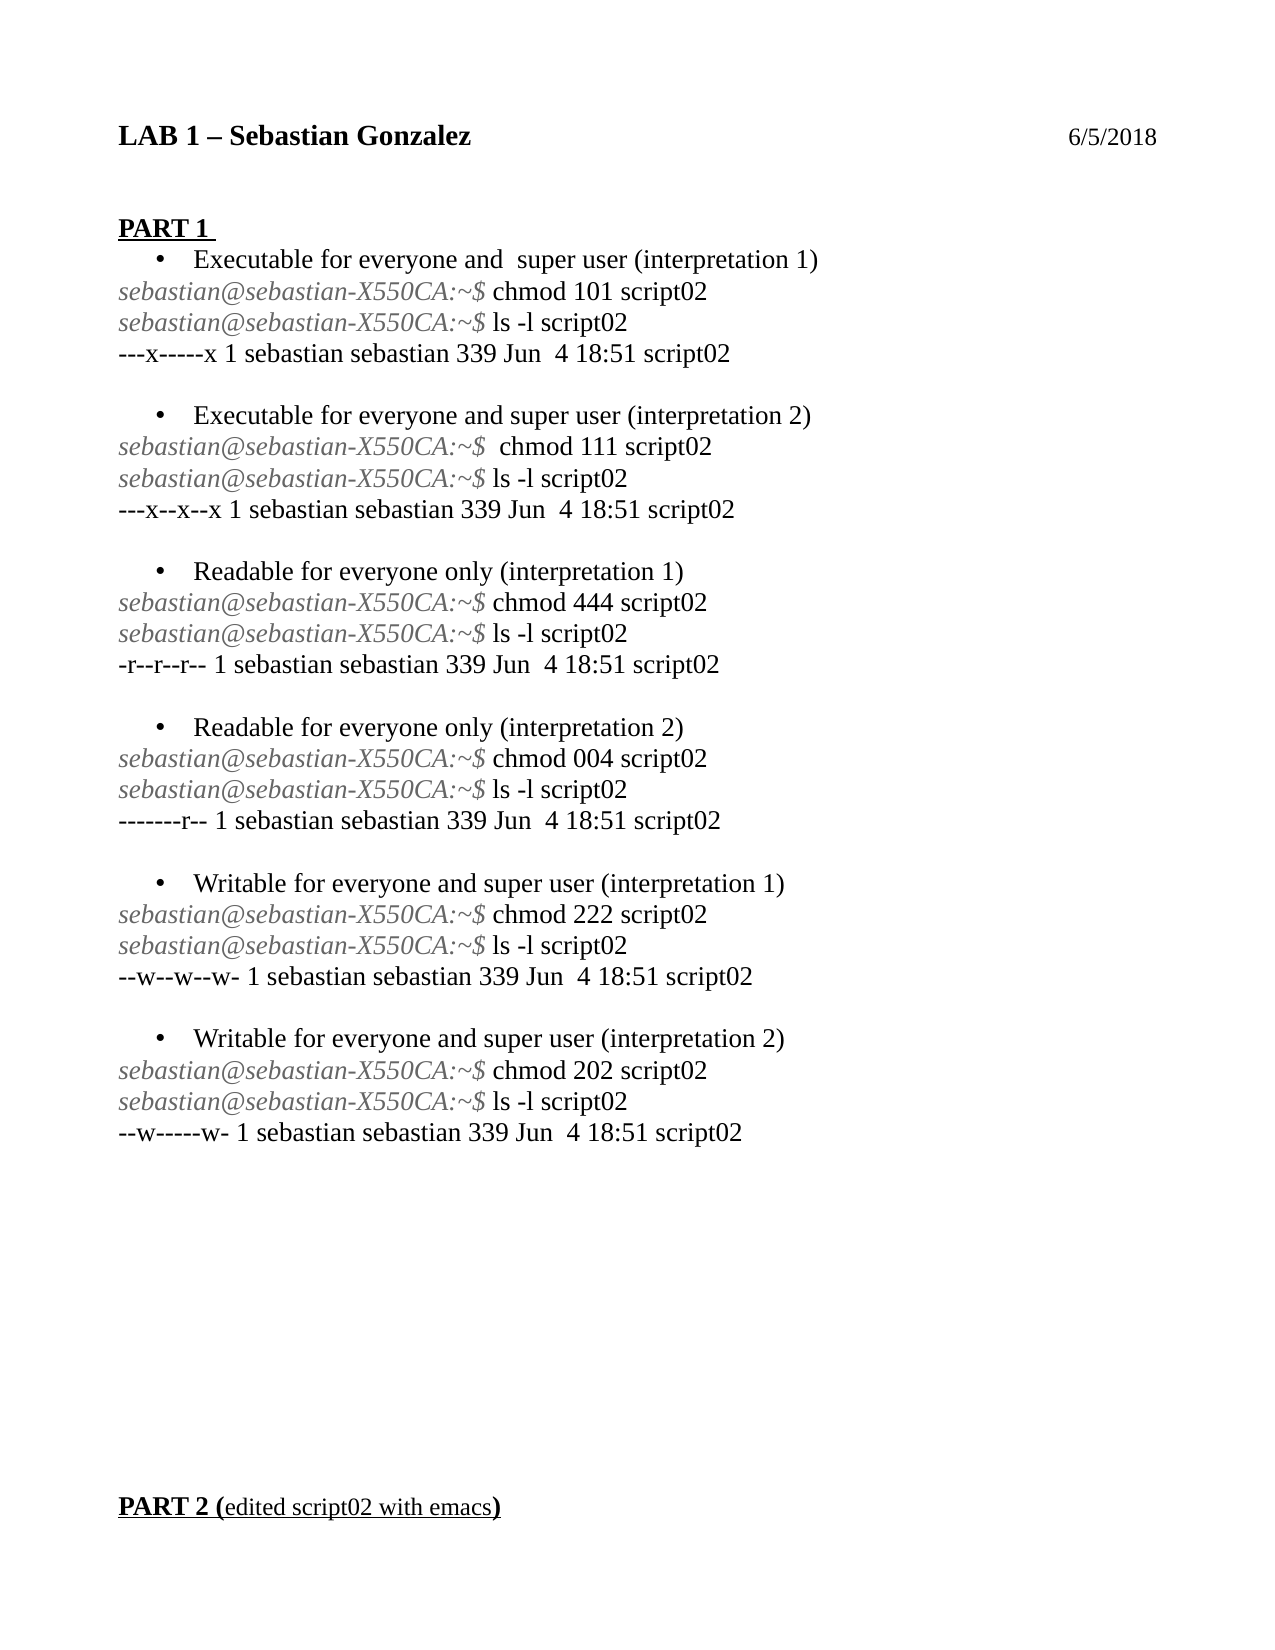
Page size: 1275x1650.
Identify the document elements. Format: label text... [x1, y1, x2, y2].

text sebastian@sebastian-X550CA:~$ ls -l script02 [118, 462, 1157, 493]
text ---x--x--x 1 sebastian sebastian 339 Jun 4 18:51 script02 [118, 493, 1157, 524]
text sebastian@sebastian-X550CA:~$ chmod 101 script02 [118, 275, 1157, 306]
list Executable for everyone and super user (interpretation 1) [156, 243, 1157, 275]
text sebastian@sebastian-X550CA:~$ chmod 202 script02 [118, 1054, 1157, 1085]
text sebastian@sebastian-X550CA:~$ ls -l script02 [118, 929, 1157, 960]
list Readable for everyone only (interpretation 2) [156, 711, 1157, 742]
list Writable for everyone and super user (interpretation 2) [156, 1023, 1157, 1054]
text ---x-----x 1 sebastian sebastian 339 Jun 4 18:51 script02 [118, 337, 1157, 368]
text sebastian@sebastian-X550CA:~$ chmod 111 script02 [118, 431, 1157, 462]
text --w-----w- 1 sebastian sebastian 339 Jun 4 18:51 script02 [118, 1116, 1157, 1147]
text sebastian@sebastian-X550CA:~$ ls -l script02 [118, 617, 1157, 649]
list Executable for everyone and super user (interpretation 2) [156, 399, 1157, 431]
text PART 1 [118, 212, 1157, 243]
text sebastian@sebastian-X550CA:~$ ls -l script02 [118, 773, 1157, 804]
text --w--w--w- 1 sebastian sebastian 339 Jun 4 18:51 script02 [118, 960, 1157, 991]
text sebastian@sebastian-X550CA:~$ chmod 222 script02 [118, 898, 1157, 929]
text sebastian@sebastian-X550CA:~$ ls -l script02 [118, 306, 1157, 337]
text sebastian@sebastian-X550CA:~$ chmod 444 script02 [118, 586, 1157, 617]
text -------r-- 1 sebastian sebastian 339 Jun 4 18:51 script02 [118, 804, 1157, 836]
text sebastian@sebastian-X550CA:~$ ls -l script02 [118, 1085, 1157, 1116]
text sebastian@sebastian-X550CA:~$ chmod 004 script02 [118, 742, 1157, 773]
text -r--r--r-- 1 sebastian sebastian 339 Jun 4 18:51 script02 [118, 649, 1157, 680]
list Writable for everyone and super user (interpretation 1) [156, 867, 1157, 898]
list Readable for everyone only (interpretation 1) [156, 555, 1157, 586]
text PART 2 (edited script02 with emacs) [118, 1490, 1157, 1521]
